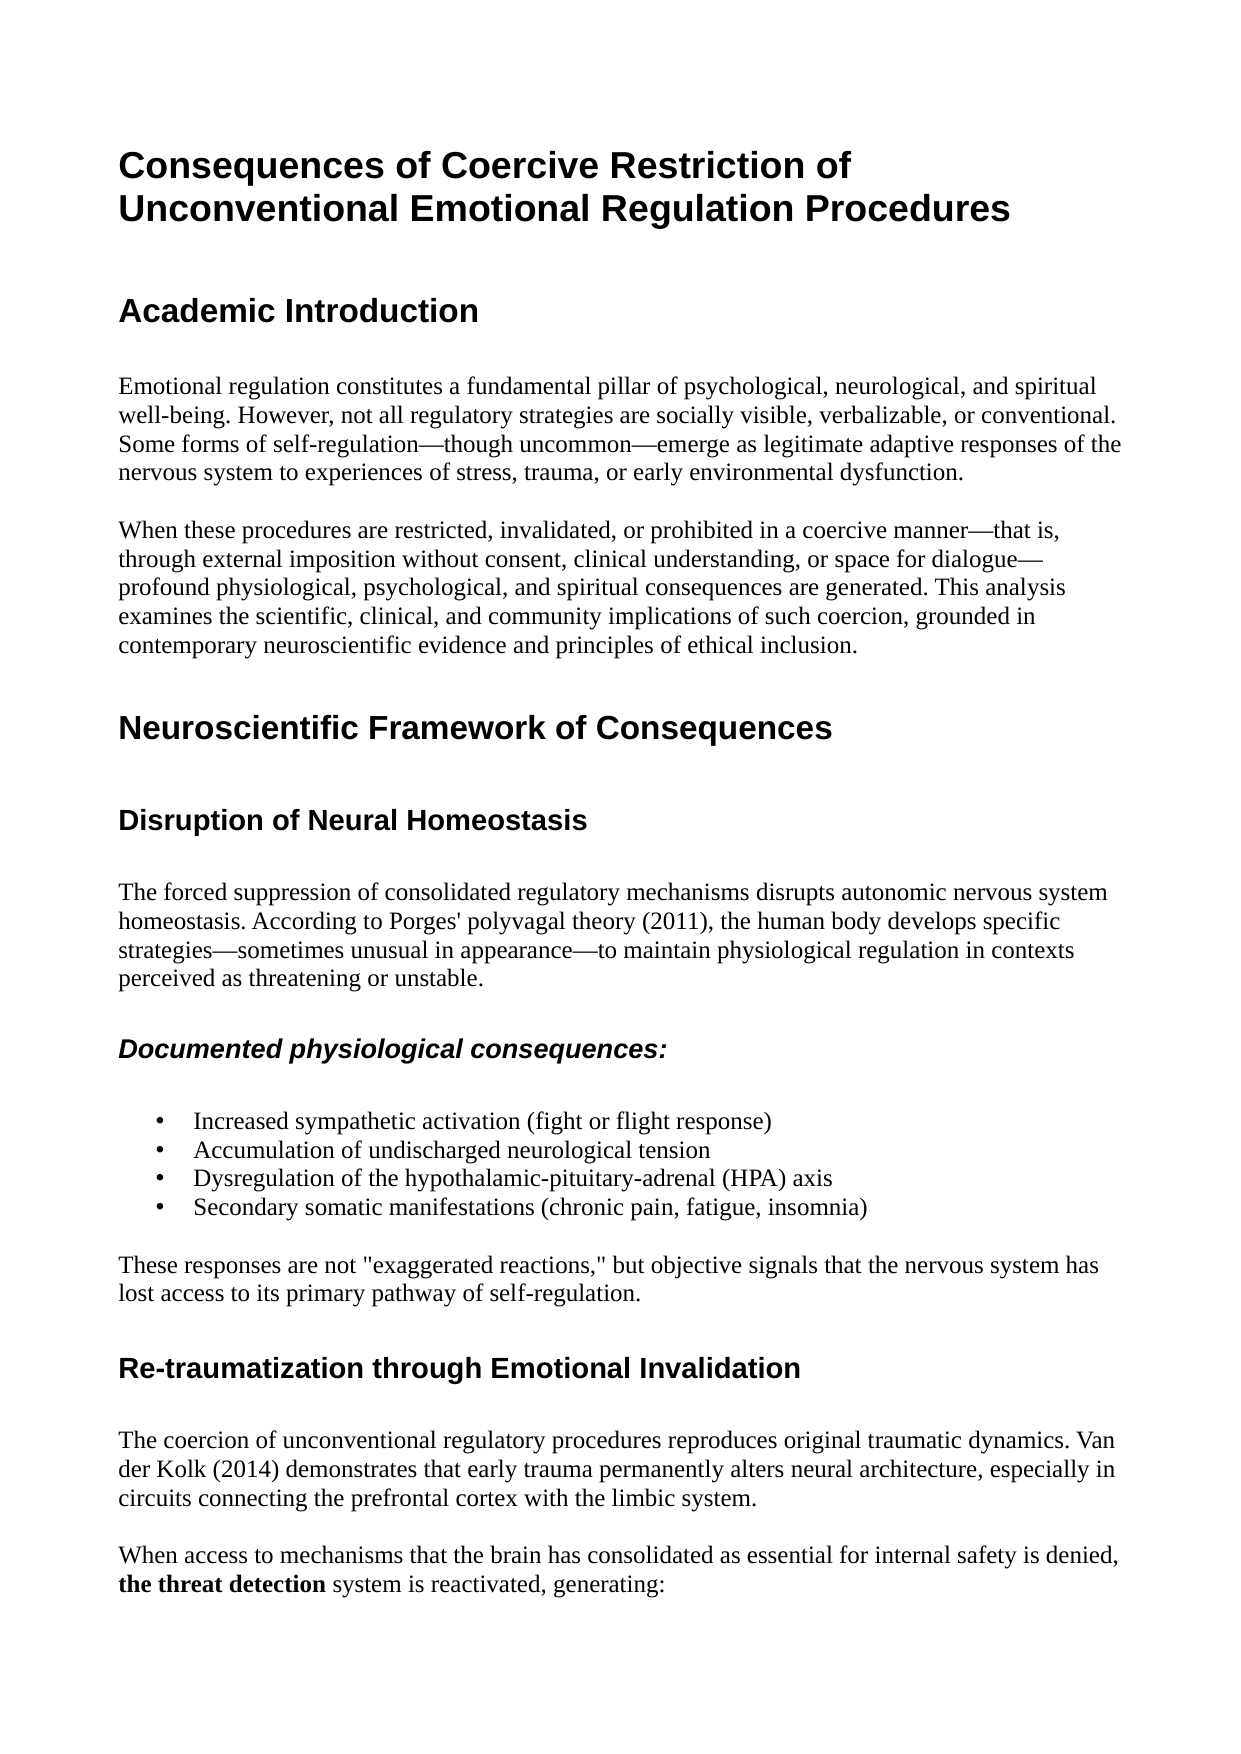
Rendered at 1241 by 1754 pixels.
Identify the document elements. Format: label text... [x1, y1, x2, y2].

subtitle Neuroscientific Framework of Consequences [118, 708, 1122, 747]
text The coercion of unconventional regulatory procedures reproduces original traumatic dynamics. Van der Kolk (2014) demonstrates that early trauma permanently alters neural architecture, especially in circuits connecting the prefrontal cortex with the limbic system. [118, 1425, 1122, 1512]
text When these procedures are restricted, invalidated, or prohibited in a coercive manner—that is, through external imposition without consent, clinical understanding, or space for dialogue—profound physiological, psychological, and spiritual consequences are generated. This analysis examines the scientific, clinical, and community implications of such coercion, grounded in contemporary neuroscientific evidence and principles of ethical inclusion. [118, 515, 1122, 659]
text These responses are not "exaggerated reactions," but objective signals that the nervous system has lost access to its primary pathway of self-regulation. [118, 1250, 1122, 1307]
text When access to mechanisms that the brain has consolidated as essential for internal safety is denied, the threat detection system is reactivated, generating: [118, 1540, 1122, 1598]
list Secondary somatic manifestations (chronic pain, fatigue, insomnia) [156, 1192, 1122, 1221]
list Increased sympathetic activation (fight or flight response) [156, 1106, 1122, 1135]
list Dysregulation of the hypothalamic-pituitary-adrenal (HPA) axis [156, 1163, 1122, 1192]
subtitle Re-traumatization through Emotional Invalidation [118, 1351, 1122, 1384]
subtitle Consequences of Coercive Restriction of Unconventional Emotional Regulation Procedures [118, 143, 1122, 229]
subtitle Academic Introduction [118, 291, 1122, 330]
list Accumulation of undischarged neurological tension [156, 1135, 1122, 1163]
text Emotional regulation constitutes a fundamental pillar of psychological, neurological, and spiritual well-being. However, not all regulatory strategies are socially visible, verbalizable, or conventional. Some forms of self-regulation—though uncommon—emerge as legitimate adaptive responses of the nervous system to experiences of stress, trauma, or early environmental dysfunction. [118, 371, 1122, 486]
text The forced suppression of consolidated regulatory mechanisms disrupts autonomic nervous system homeostasis. According to Porges' polyvagal theory (2011), the human body develops specific strategies—sometimes unusual in appearance—to maintain physiological regulation in contexts perceived as threatening or unstable. [118, 877, 1122, 992]
subtitle Disruption of Neural Homeostasis [118, 802, 1122, 836]
subtitle Documented physiological consequences: [118, 1033, 1122, 1065]
